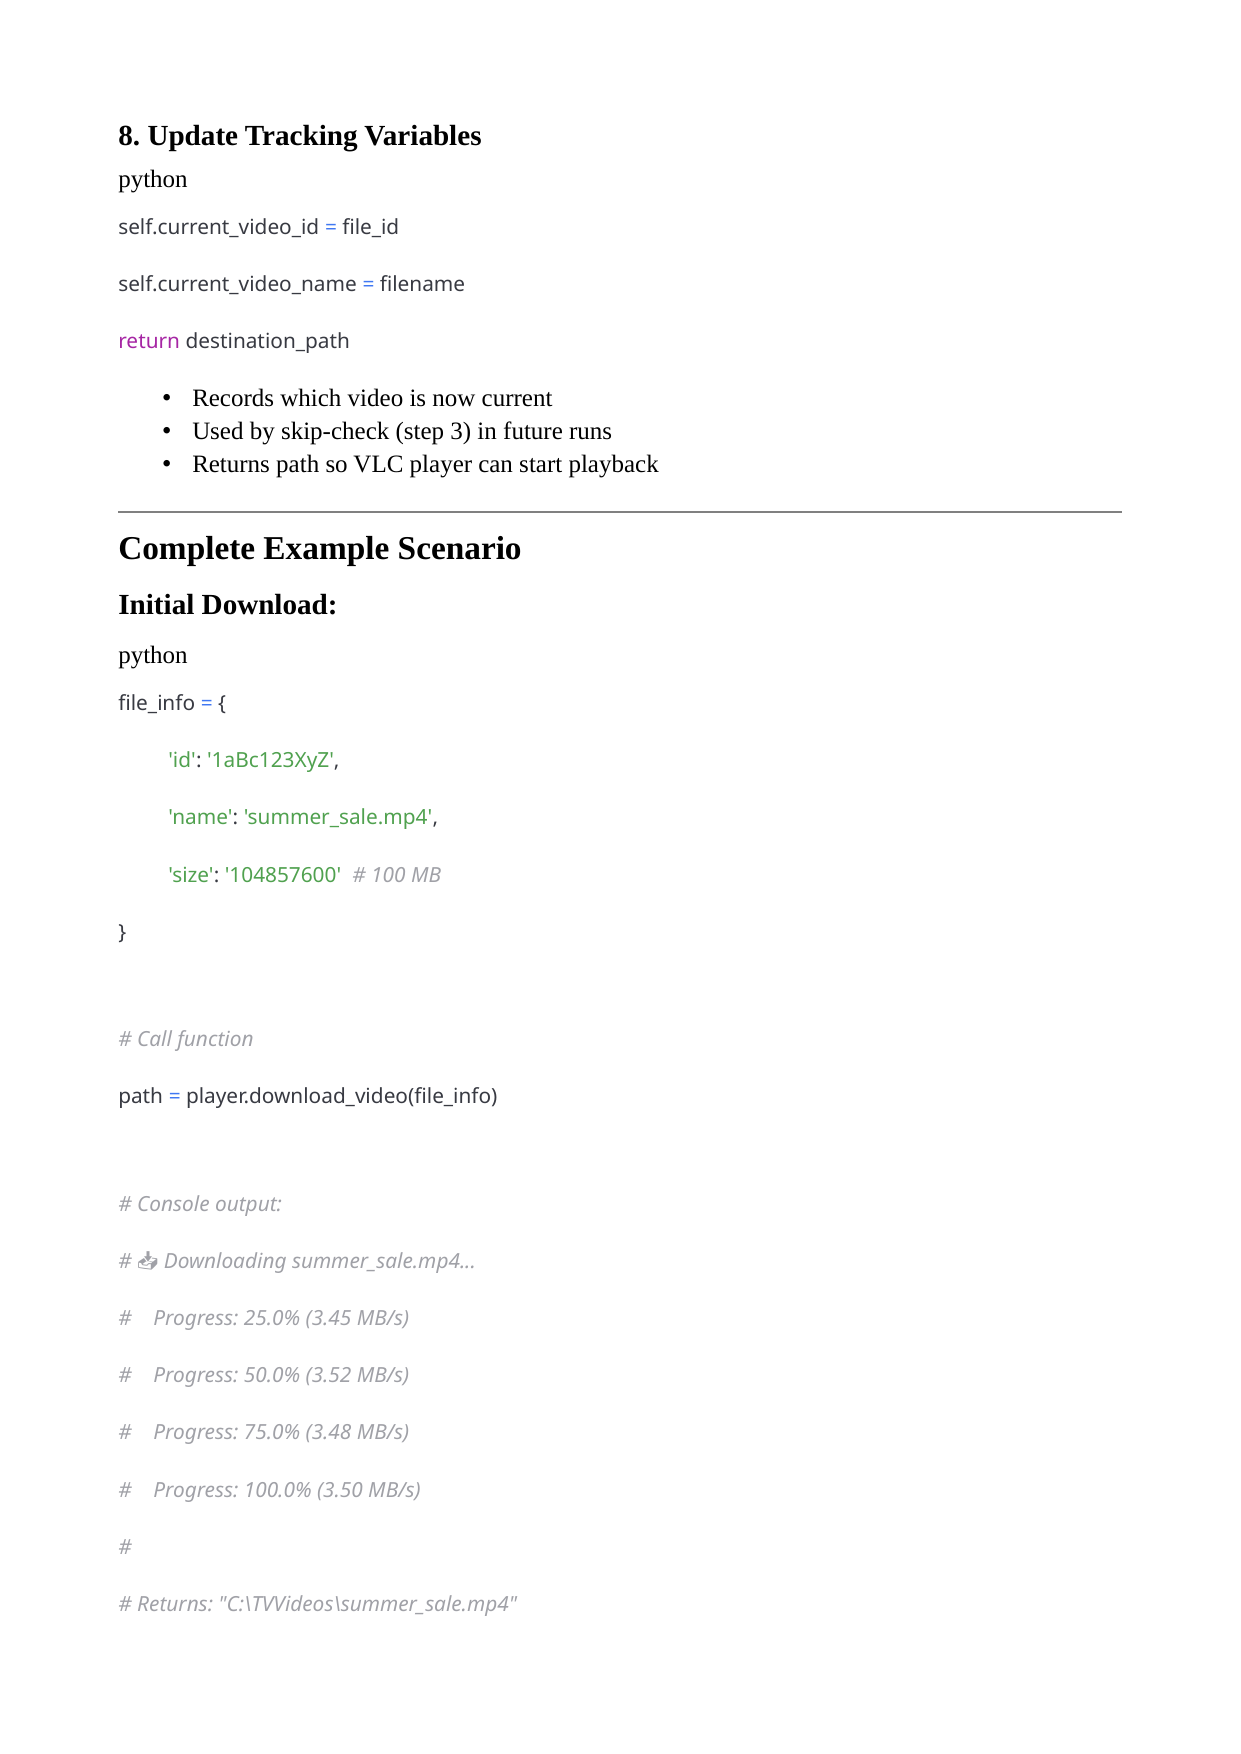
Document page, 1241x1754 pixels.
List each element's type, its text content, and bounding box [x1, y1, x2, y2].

text path = player.download_video(file_info) [118, 1082, 1122, 1110]
subtitle 8. Update Tracking Variables [118, 118, 1122, 152]
list Used by skip-check (step 3) in future runs [162, 416, 1122, 445]
text python [118, 640, 1122, 669]
text # Returns: "C:\TVVideos\summer_sale.mp4" [118, 1589, 1122, 1617]
text 'size': '104857600' # 100 MB [118, 860, 1122, 888]
text # Progress: 100.0% (3.50 MB/s) [118, 1475, 1122, 1503]
text } [118, 917, 1122, 946]
text python [118, 164, 1122, 193]
subtitle Initial Download: [118, 587, 1122, 621]
text # Console output: [118, 1189, 1122, 1217]
text 'id': '1aBc123XyZ', [118, 745, 1122, 773]
text return destination_path [118, 326, 1122, 354]
text # Call function [118, 1024, 1122, 1053]
text # [118, 1532, 1122, 1560]
list Records which video is now current [162, 383, 1122, 412]
text self.current_video_name = filename [118, 269, 1122, 297]
subtitle Complete Example Scenario [118, 528, 1122, 567]
text 'name': 'summer_sale.mp4', [118, 802, 1122, 831]
text # Progress: 50.0% (3.52 MB/s) [118, 1360, 1122, 1389]
list Returns path so VLC player can start playback [162, 449, 1122, 478]
text # Progress: 25.0% (3.45 MB/s) [118, 1303, 1122, 1332]
text # Progress: 75.0% (3.48 MB/s) [118, 1417, 1122, 1446]
text # 📥 Downloading summer_sale.mp4... [118, 1246, 1122, 1274]
text file_info = { [118, 688, 1122, 716]
text self.current_video_id = file_id [118, 212, 1122, 240]
